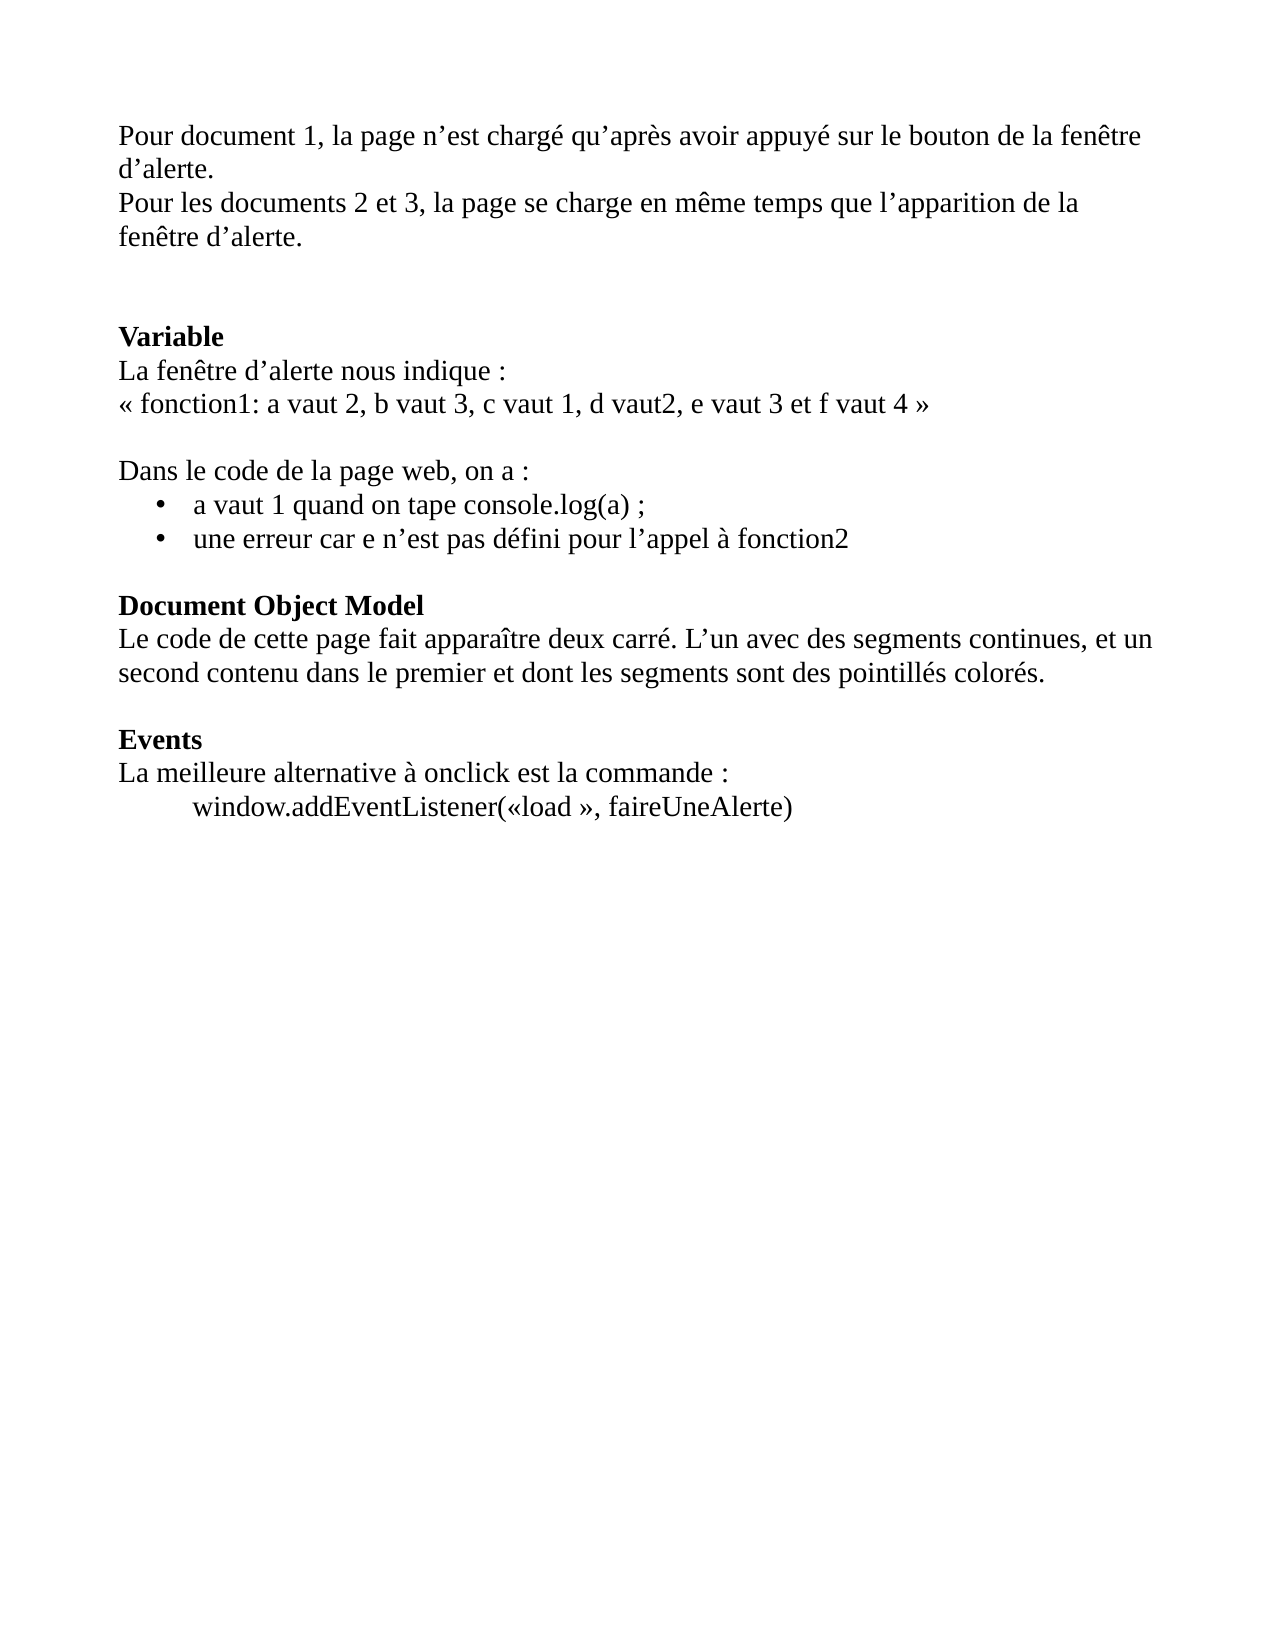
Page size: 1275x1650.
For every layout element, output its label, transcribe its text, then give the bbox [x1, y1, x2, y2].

list une erreur car e n’est pas défini pour l’appel à fonction2 [156, 521, 1157, 554]
text Events [118, 722, 1157, 756]
text Variable [118, 319, 1157, 353]
text window.addEventListener(«load », faireUneAlerte) [118, 789, 1157, 823]
text Pour les documents 2 et 3, la page se charge en même temps que l’apparition de la fenêtre d’alerte. [118, 185, 1157, 252]
text Pour document 1, la page n’est chargé qu’après avoir appuyé sur le bouton de la fenêtre d’alerte. [118, 118, 1157, 185]
text La meilleure alternative à onclick est la commande : [118, 756, 1157, 789]
text La fenêtre d’alerte nous indique : [118, 353, 1157, 386]
text Le code de cette page fait apparaître deux carré. L’un avec des segments continues, et un second contenu dans le premier et dont les segments sont des pointillés colorés. [118, 621, 1157, 688]
text Dans le code de la page web, on a : [118, 453, 1157, 487]
list a vaut 1 quand on tape console.log(a) ; [156, 487, 1157, 521]
text « fonction1: a vaut 2, b vaut 3, c vaut 1, d vaut2, e vaut 3 et f vaut 4 » [118, 386, 1157, 420]
text Document Object Model [118, 588, 1157, 621]
